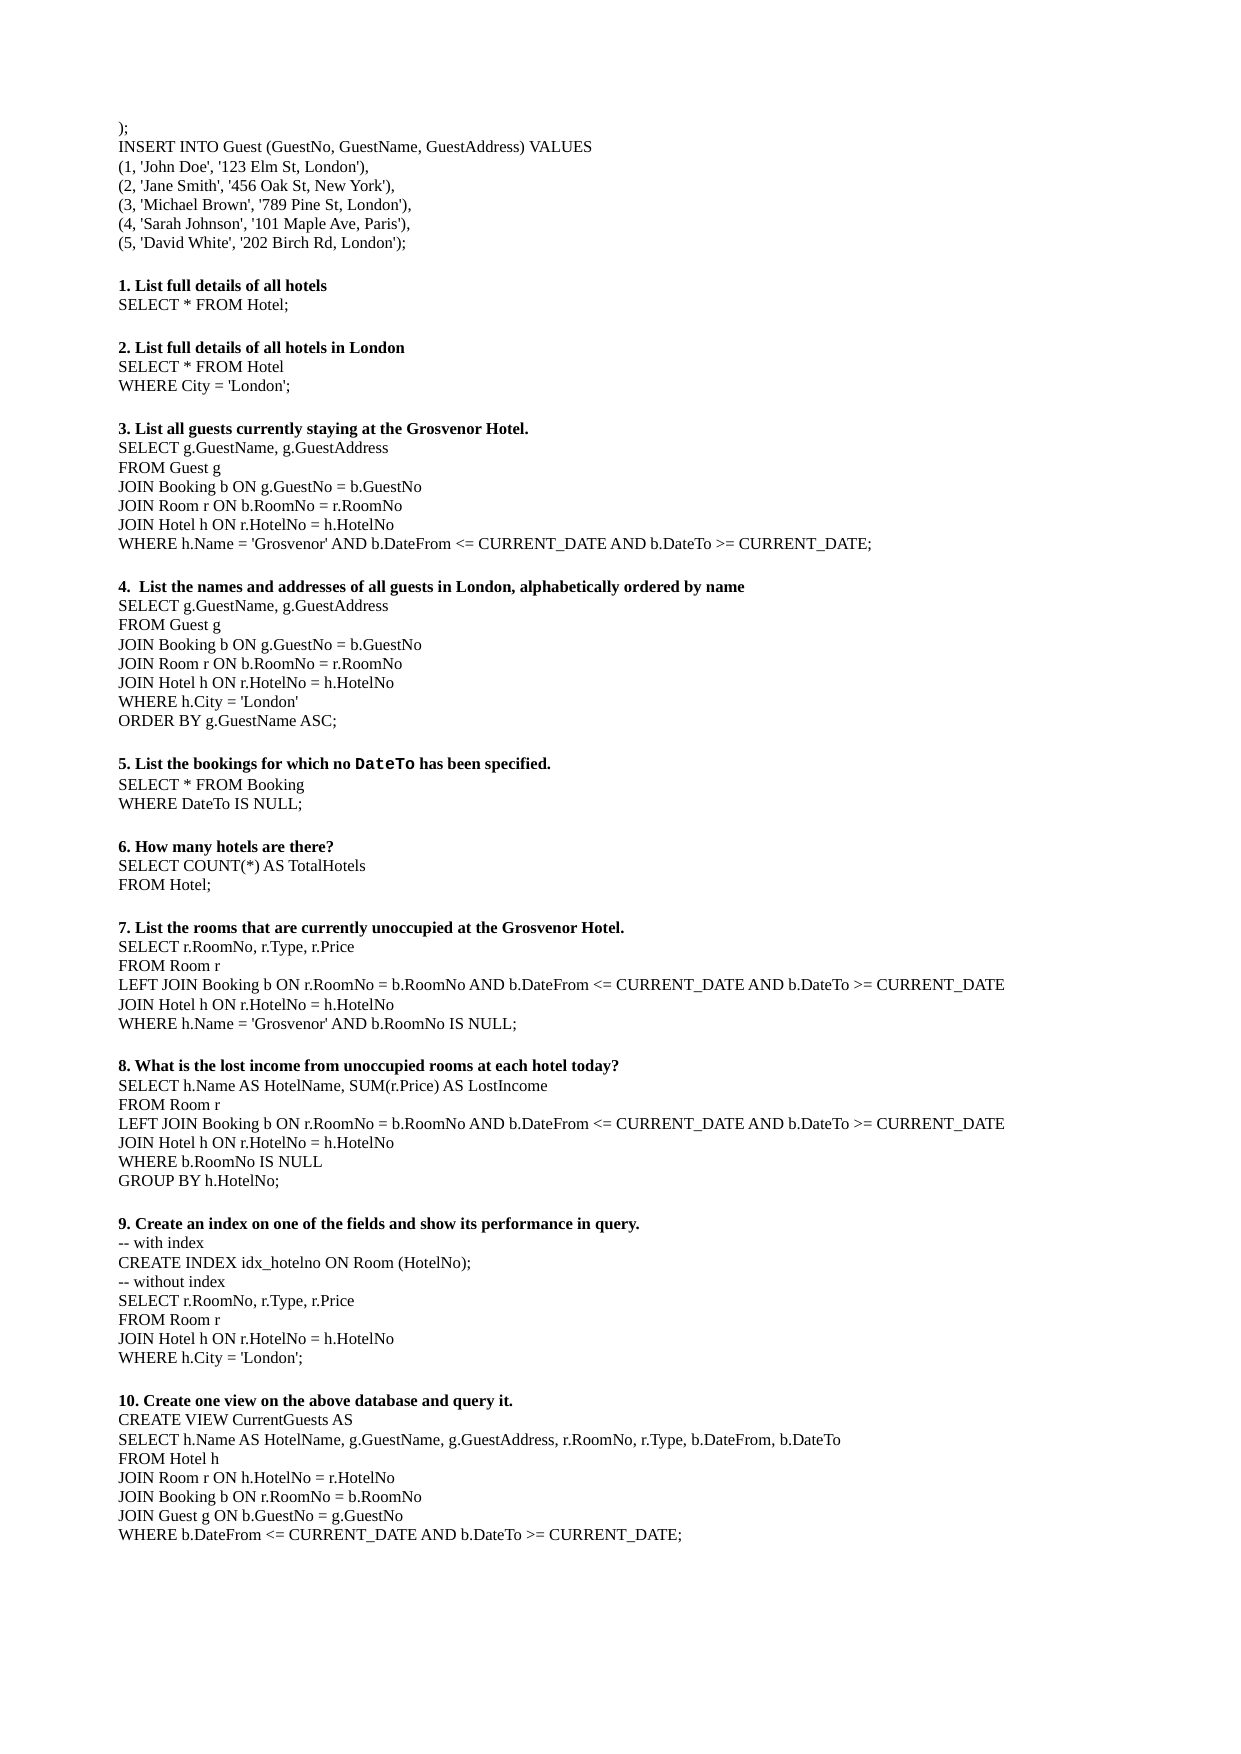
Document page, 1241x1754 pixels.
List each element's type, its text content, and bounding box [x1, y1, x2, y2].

text WHERE b.RoomNo IS NULL [118, 1152, 1122, 1171]
text JOIN Hotel h ON r.HotelNo = h.HotelNo [118, 1133, 1122, 1152]
text SELECT r.RoomNo, r.Type, r.Price [118, 937, 1122, 956]
text 6. How many hotels are there? [118, 836, 1122, 856]
text 1. List full details of all hotels [118, 276, 1122, 295]
text JOIN Room r ON b.RoomNo = r.RoomNo [118, 653, 1122, 673]
text WHERE h.Name = 'Grosvenor' AND b.DateFrom <= CURRENT_DATE AND b.DateTo >= CURRENT_DATE; [118, 534, 1122, 553]
text (2, 'Jane Smith', '456 Oak St, New York'), [118, 176, 1122, 195]
text FROM Room r [118, 956, 1122, 975]
text (4, 'Sarah Johnson', '101 Maple Ave, Paris'), [118, 214, 1122, 233]
text JOIN Hotel h ON r.HotelNo = h.HotelNo [118, 515, 1122, 534]
text JOIN Hotel h ON r.HotelNo = h.HotelNo [118, 994, 1122, 1013]
text FROM Guest g [118, 457, 1122, 477]
text WHERE b.DateFrom <= CURRENT_DATE AND b.DateTo >= CURRENT_DATE; [118, 1525, 1122, 1544]
text FROM Room r [118, 1094, 1122, 1114]
text SELECT * FROM Hotel; [118, 295, 1122, 314]
text 9. Create an index on one of the fields and show its performance in query. [118, 1214, 1122, 1233]
text WHERE City = 'London'; [118, 376, 1122, 395]
text GROUP BY h.HotelNo; [118, 1171, 1122, 1190]
text SELECT h.Name AS HotelName, g.GuestName, g.GuestAddress, r.RoomNo, r.Type, b.DateFrom, b.DateTo [118, 1429, 1122, 1448]
text WHERE h.Name = 'Grosvenor' AND b.RoomNo IS NULL; [118, 1013, 1122, 1033]
text WHERE DateTo IS NULL; [118, 794, 1122, 813]
text FROM Hotel; [118, 875, 1122, 894]
text SELECT g.GuestName, g.GuestAddress [118, 438, 1122, 457]
text SELECT COUNT(*) AS TotalHotels [118, 856, 1122, 875]
text CREATE INDEX idx_hotelno ON Room (HotelNo); [118, 1252, 1122, 1272]
text FROM Guest g [118, 615, 1122, 634]
text (3, 'Michael Brown', '789 Pine St, London'), [118, 195, 1122, 214]
text ); [118, 118, 1122, 137]
text JOIN Guest g ON b.GuestNo = g.GuestNo [118, 1506, 1122, 1525]
text 2. List full details of all hotels in London [118, 338, 1122, 357]
text (5, 'David White', '202 Birch Rd, London'); [118, 233, 1122, 252]
text LEFT JOIN Booking b ON r.RoomNo = b.RoomNo AND b.DateFrom <= CURRENT_DATE AND b.DateTo >= CURRENT_DATE [118, 975, 1122, 994]
text CREATE VIEW CurrentGuests AS [118, 1410, 1122, 1429]
text (1, 'John Doe', '123 Elm St, London'), [118, 156, 1122, 176]
text 3. List all guests currently staying at the Grosvenor Hotel. [118, 419, 1122, 438]
text SELECT * FROM Booking [118, 774, 1122, 794]
text -- without index [118, 1272, 1122, 1291]
text WHERE h.City = 'London'; [118, 1348, 1122, 1367]
text WHERE h.City = 'London' [118, 692, 1122, 711]
text FROM Hotel h [118, 1448, 1122, 1468]
text ORDER BY g.GuestName ASC; [118, 711, 1122, 730]
text 10. Create one view on the above database and query it. [118, 1391, 1122, 1410]
text SELECT * FROM Hotel [118, 357, 1122, 376]
text JOIN Booking b ON r.RoomNo = b.RoomNo [118, 1487, 1122, 1506]
text -- with index [118, 1233, 1122, 1252]
text JOIN Hotel h ON r.HotelNo = h.HotelNo [118, 1329, 1122, 1348]
text JOIN Room r ON b.RoomNo = r.RoomNo [118, 496, 1122, 515]
text SELECT g.GuestName, g.GuestAddress [118, 596, 1122, 615]
text SELECT r.RoomNo, r.Type, r.Price [118, 1291, 1122, 1310]
text JOIN Booking b ON g.GuestNo = b.GuestNo [118, 477, 1122, 496]
text LEFT JOIN Booking b ON r.RoomNo = b.RoomNo AND b.DateFrom <= CURRENT_DATE AND b.DateTo >= CURRENT_DATE [118, 1114, 1122, 1133]
text 4. List the names and addresses of all guests in London, alphabetically ordered by name [118, 577, 1122, 596]
text FROM Room r [118, 1310, 1122, 1329]
text INSERT INTO Guest (GuestNo, GuestName, GuestAddress) VALUES [118, 137, 1122, 156]
text 8. What is the lost income from unoccupied rooms at each hotel today? [118, 1056, 1122, 1075]
text 5. List the bookings for which no DateTo has been specified. [118, 754, 1122, 774]
text 7. List the rooms that are currently unoccupied at the Grosvenor Hotel. [118, 918, 1122, 937]
text JOIN Booking b ON g.GuestNo = b.GuestNo [118, 634, 1122, 653]
text JOIN Hotel h ON r.HotelNo = h.HotelNo [118, 673, 1122, 692]
text SELECT h.Name AS HotelName, SUM(r.Price) AS LostIncome [118, 1075, 1122, 1094]
text JOIN Room r ON h.HotelNo = r.HotelNo [118, 1468, 1122, 1487]
